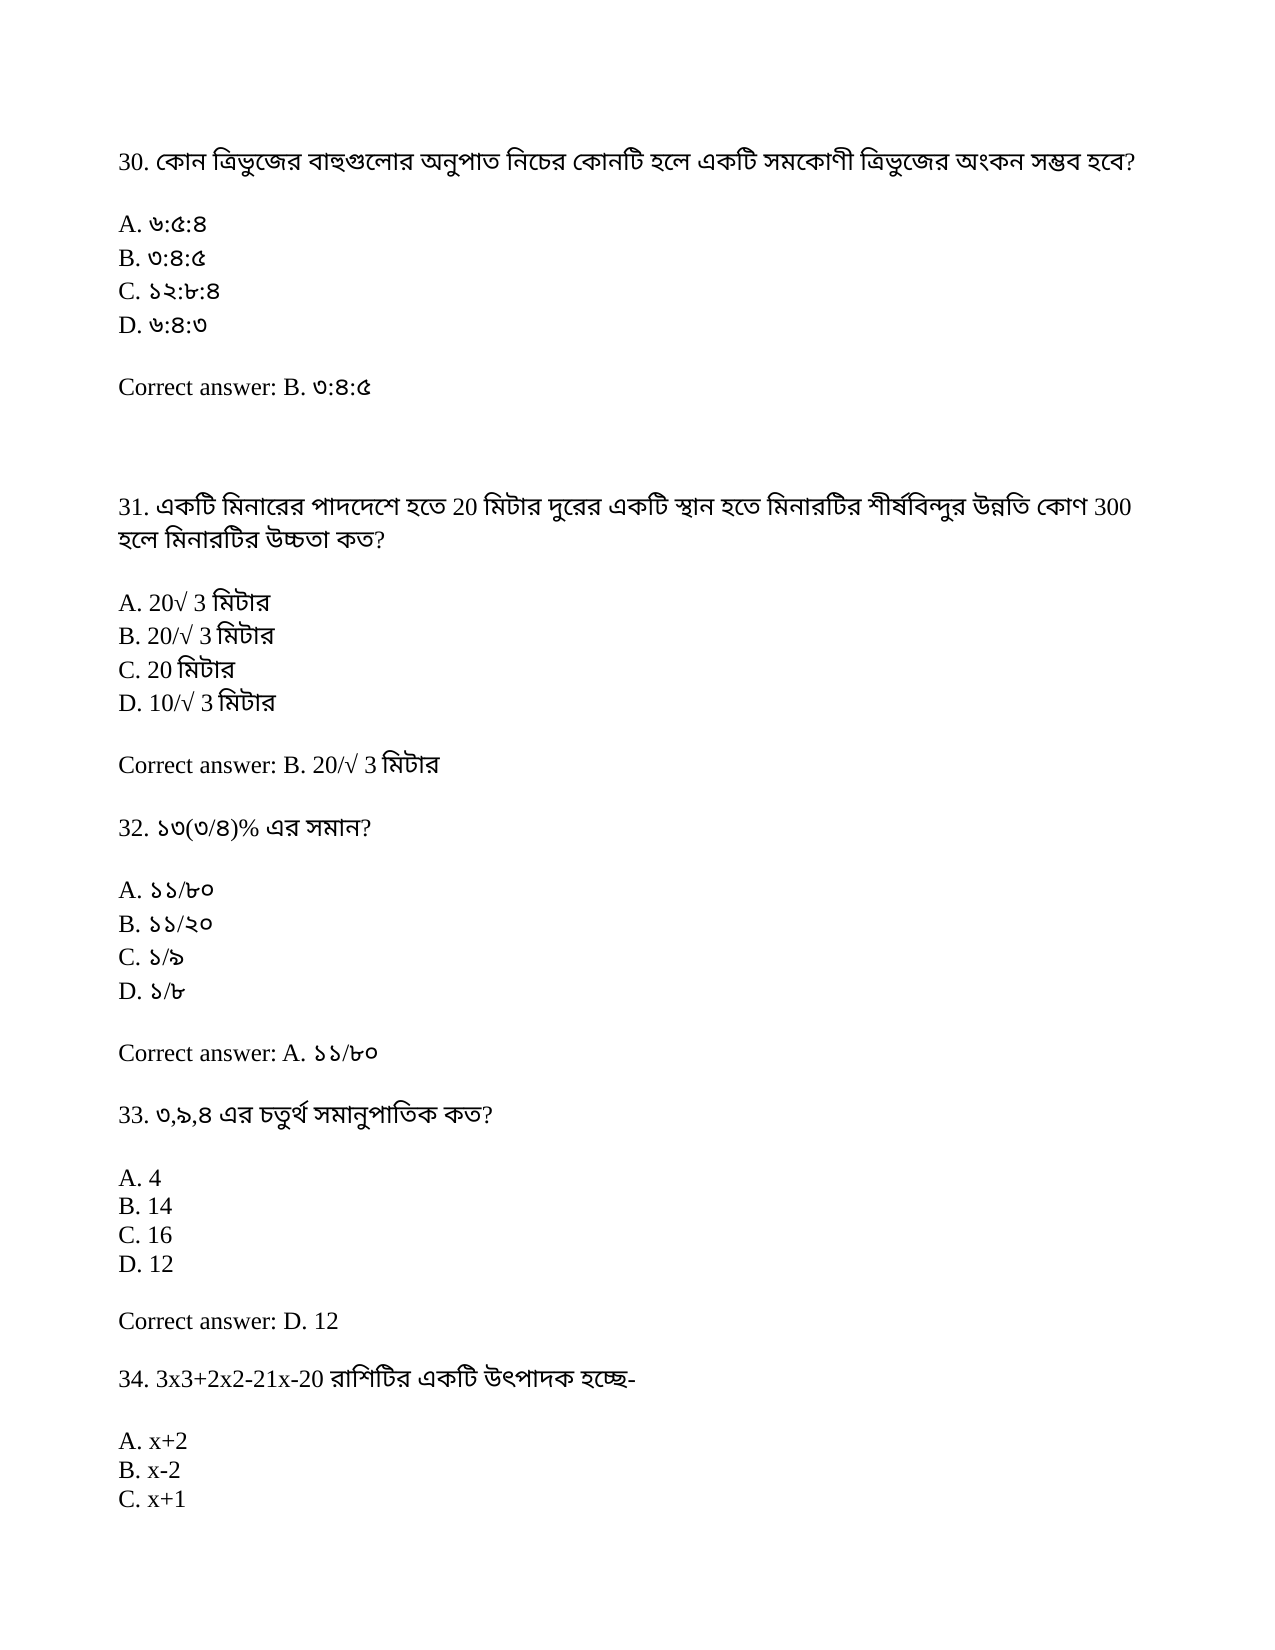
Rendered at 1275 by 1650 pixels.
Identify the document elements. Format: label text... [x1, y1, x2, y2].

text A. 4 [118, 1163, 1157, 1191]
text B. ১১/২০ [118, 909, 1157, 942]
text C. x+1 [118, 1484, 1157, 1512]
text C. ১/৯ [118, 942, 1157, 976]
text A. ১১/৮০ [118, 875, 1157, 909]
text C. ১২:৮:৪ [118, 276, 1157, 310]
text 31. একটি মিনারের পাদদেশে হতে 20 মিটার দুরের একটি স্থান হতে মিনারটির শীর্ষবিন্দুর উন্নতি কোণ 300 হলে মিনারটির উচ্চতা কত? [118, 492, 1157, 559]
text D. ৬:৪:৩ [118, 310, 1157, 343]
text 33. ৩,৯,৪ এর চতুর্থ সমানুপাতিক কত? [118, 1100, 1157, 1134]
text 32. ১৩(৩/৪)% এর সমান? [118, 813, 1157, 846]
text Correct answer: D. 12 [118, 1306, 1157, 1335]
text A. x+2 [118, 1426, 1157, 1455]
text 30. কোন ত্রিভুজের বাহুগুলোর অনুপাত নিচের কোনটি হলে একটি সমকোণী ত্রিভুজের অংকন সম্ভব হবে? [118, 147, 1157, 180]
text D. 10/√ 3মিটার [118, 688, 1157, 722]
text A. ৬:৫:৪ [118, 209, 1157, 243]
text B. 14 [118, 1191, 1157, 1220]
text B. 20/√ 3মিটার [118, 621, 1157, 655]
text B. ৩:৪:৫ [118, 243, 1157, 276]
text 34. 3x3+2x2-21x-20 রাশিটির একটি উৎপাদক হচ্ছে- [118, 1364, 1157, 1397]
text Correct answer: A. ১১/৮০ [118, 1038, 1157, 1072]
text D. ১/৮ [118, 976, 1157, 1009]
text C. 20মিটার [118, 655, 1157, 688]
text A. 20√ 3 মিটার [118, 588, 1157, 621]
text Correct answer: B. ৩:৪:৫ [118, 372, 1157, 406]
text B. x-2 [118, 1455, 1157, 1484]
text D. 12 [118, 1249, 1157, 1278]
text Correct answer: B. 20/√ 3মিটার [118, 751, 1157, 784]
text C. 16 [118, 1220, 1157, 1249]
